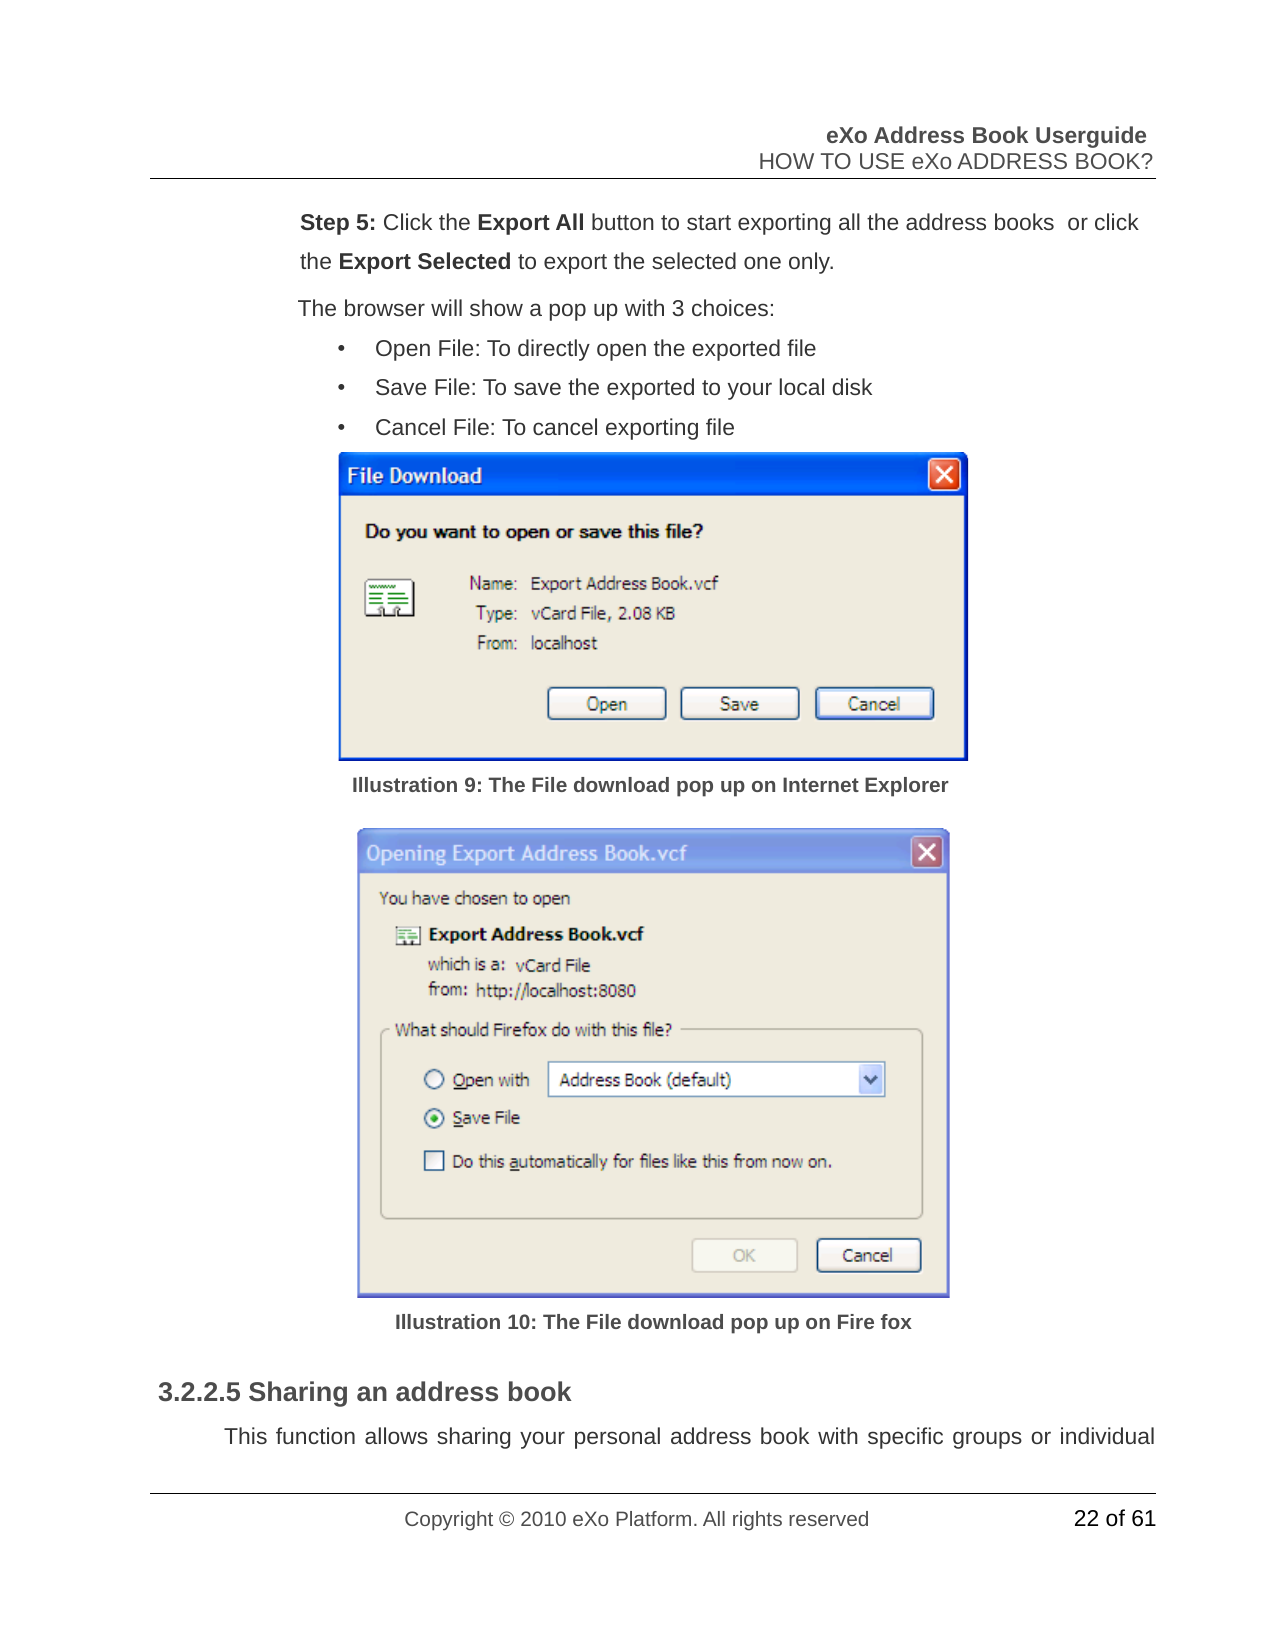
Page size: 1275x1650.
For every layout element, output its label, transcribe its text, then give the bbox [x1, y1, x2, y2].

subtitle Sharing an address book [158, 1376, 1156, 1407]
list Illustration 10: The File download pop up on Fire fox [357, 1298, 949, 1334]
list Save File: To save the exported to your local disk [337, 374, 1156, 400]
list Step 5: Click the Export All button to start exporting all the address books or click the Export Selected to export the selected one only. [262, 208, 1156, 274]
picture [357, 828, 950, 1298]
list Open File: To directly open the exported file [337, 334, 1156, 361]
text The browser will show a pop up with 3 choices: [224, 295, 1156, 321]
list Illustration 9: The File download pop up on Internet Explorer [338, 761, 968, 797]
list Cancel File: To cancel exporting file [337, 413, 1156, 440]
text This function allows sharing your personal address book with specific groups or individual [224, 1423, 1156, 1449]
picture [338, 452, 969, 761]
